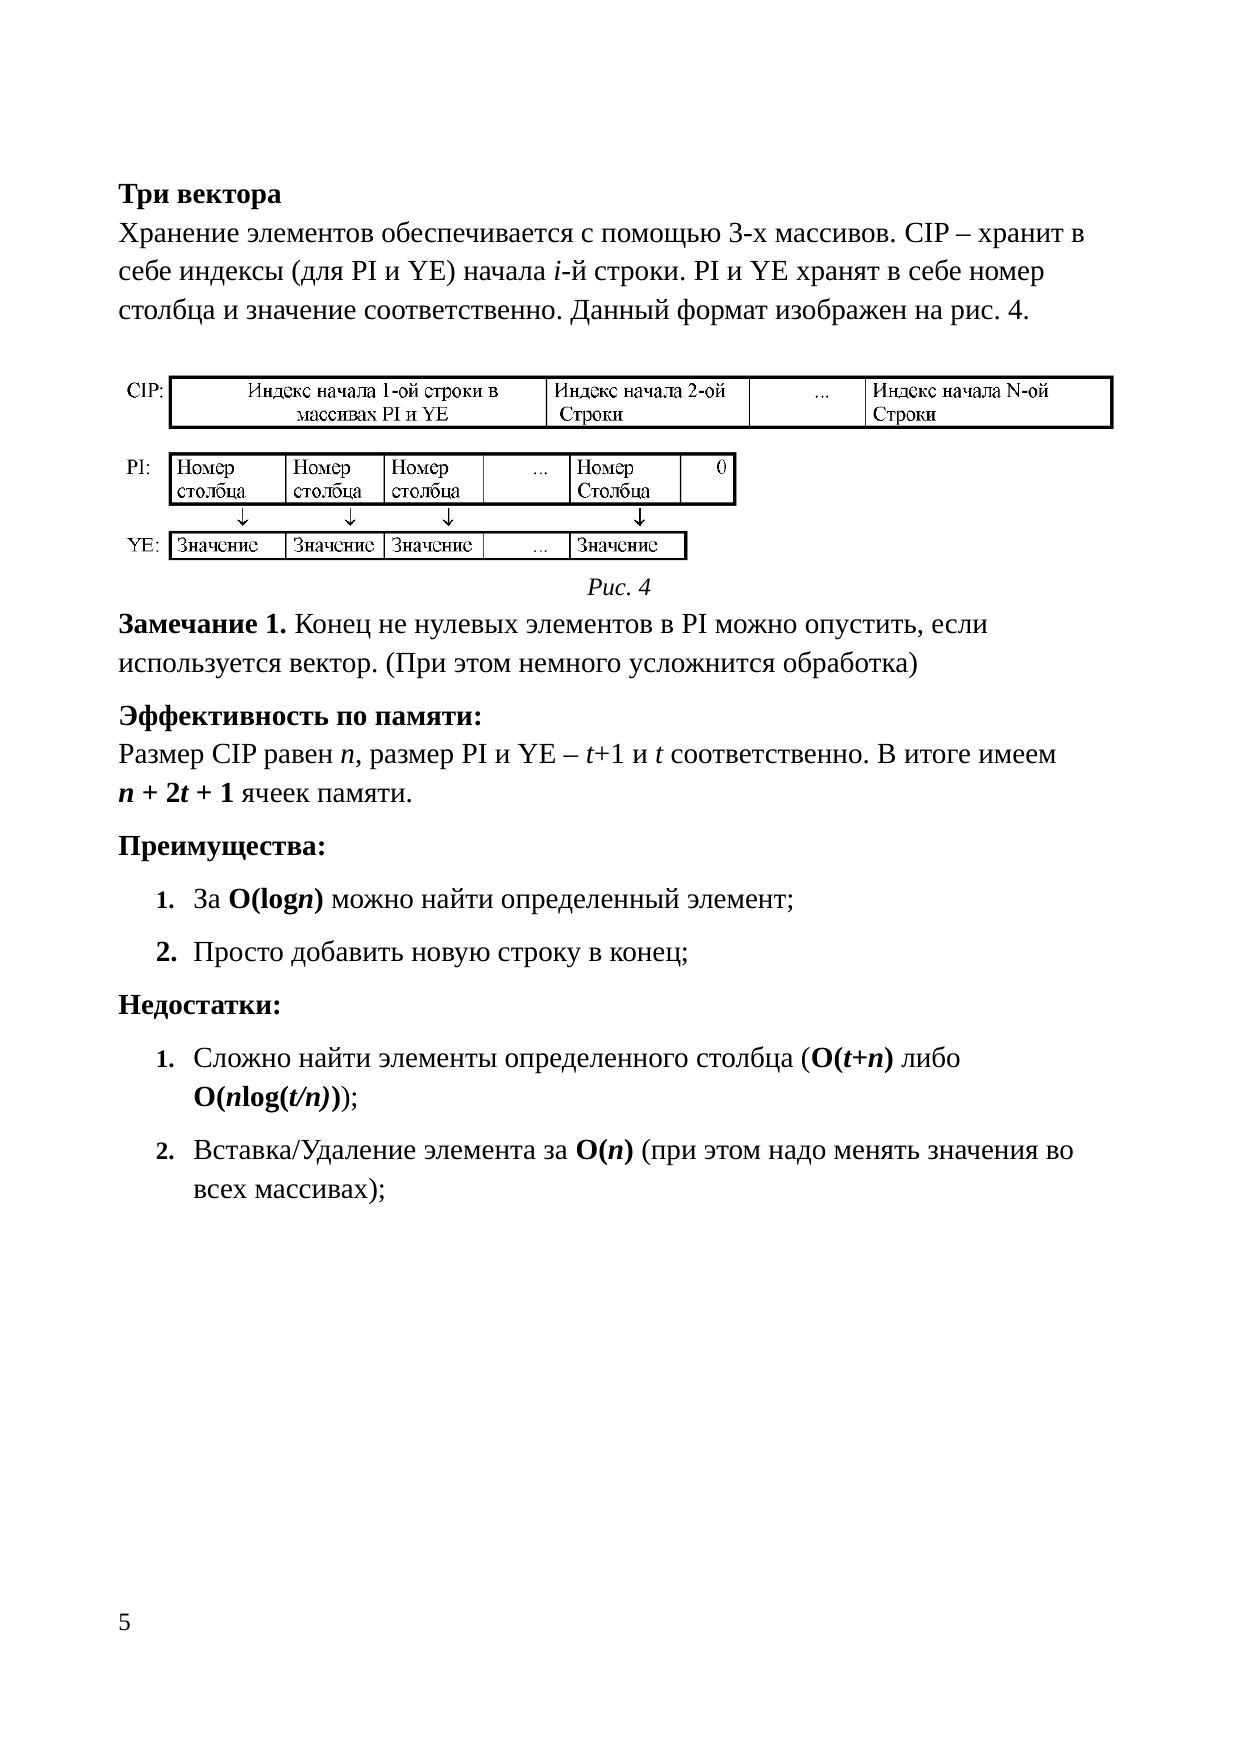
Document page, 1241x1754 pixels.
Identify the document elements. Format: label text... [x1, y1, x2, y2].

list За O(logn) можно найти определенный элемент; [156, 881, 1122, 915]
list Просто добавить новую строку в конец; [156, 934, 1122, 968]
text Рис. 4 [118, 567, 1122, 601]
list Сложно найти элементы определенного столбца (O(t+n) либо O(nlog(t/n))); [156, 1041, 1122, 1113]
picture [118, 357, 1123, 567]
text Три вектора Хранение элементов обеспечивается с помощью 3-х массивов. CIP – хранит в себе индексы (для PI и YE) начала i-й строки. PI и YE хранят в себе номер столбца и значение соответственно. Данный формат изображен на рис. 4. [118, 176, 1122, 326]
list Вставка/Удаление элемента за O(n) (при этом надо менять значения во всех массивах); [156, 1132, 1122, 1204]
text [118, 345, 1122, 357]
text Эффективность по памяти: Размер CIP равен n, размер PI и YE – t+1 и t соответственно. В итоге имеем n + 2t + 1 ячеек памяти. [118, 698, 1122, 808]
text Недостатки: [118, 987, 1122, 1021]
text Преимущества: [118, 828, 1122, 862]
text Замечание 1. Конец не нулевых элементов в PI можно опустить, если используется вектор. (При этом немного усложнится обработка) [118, 601, 1122, 678]
